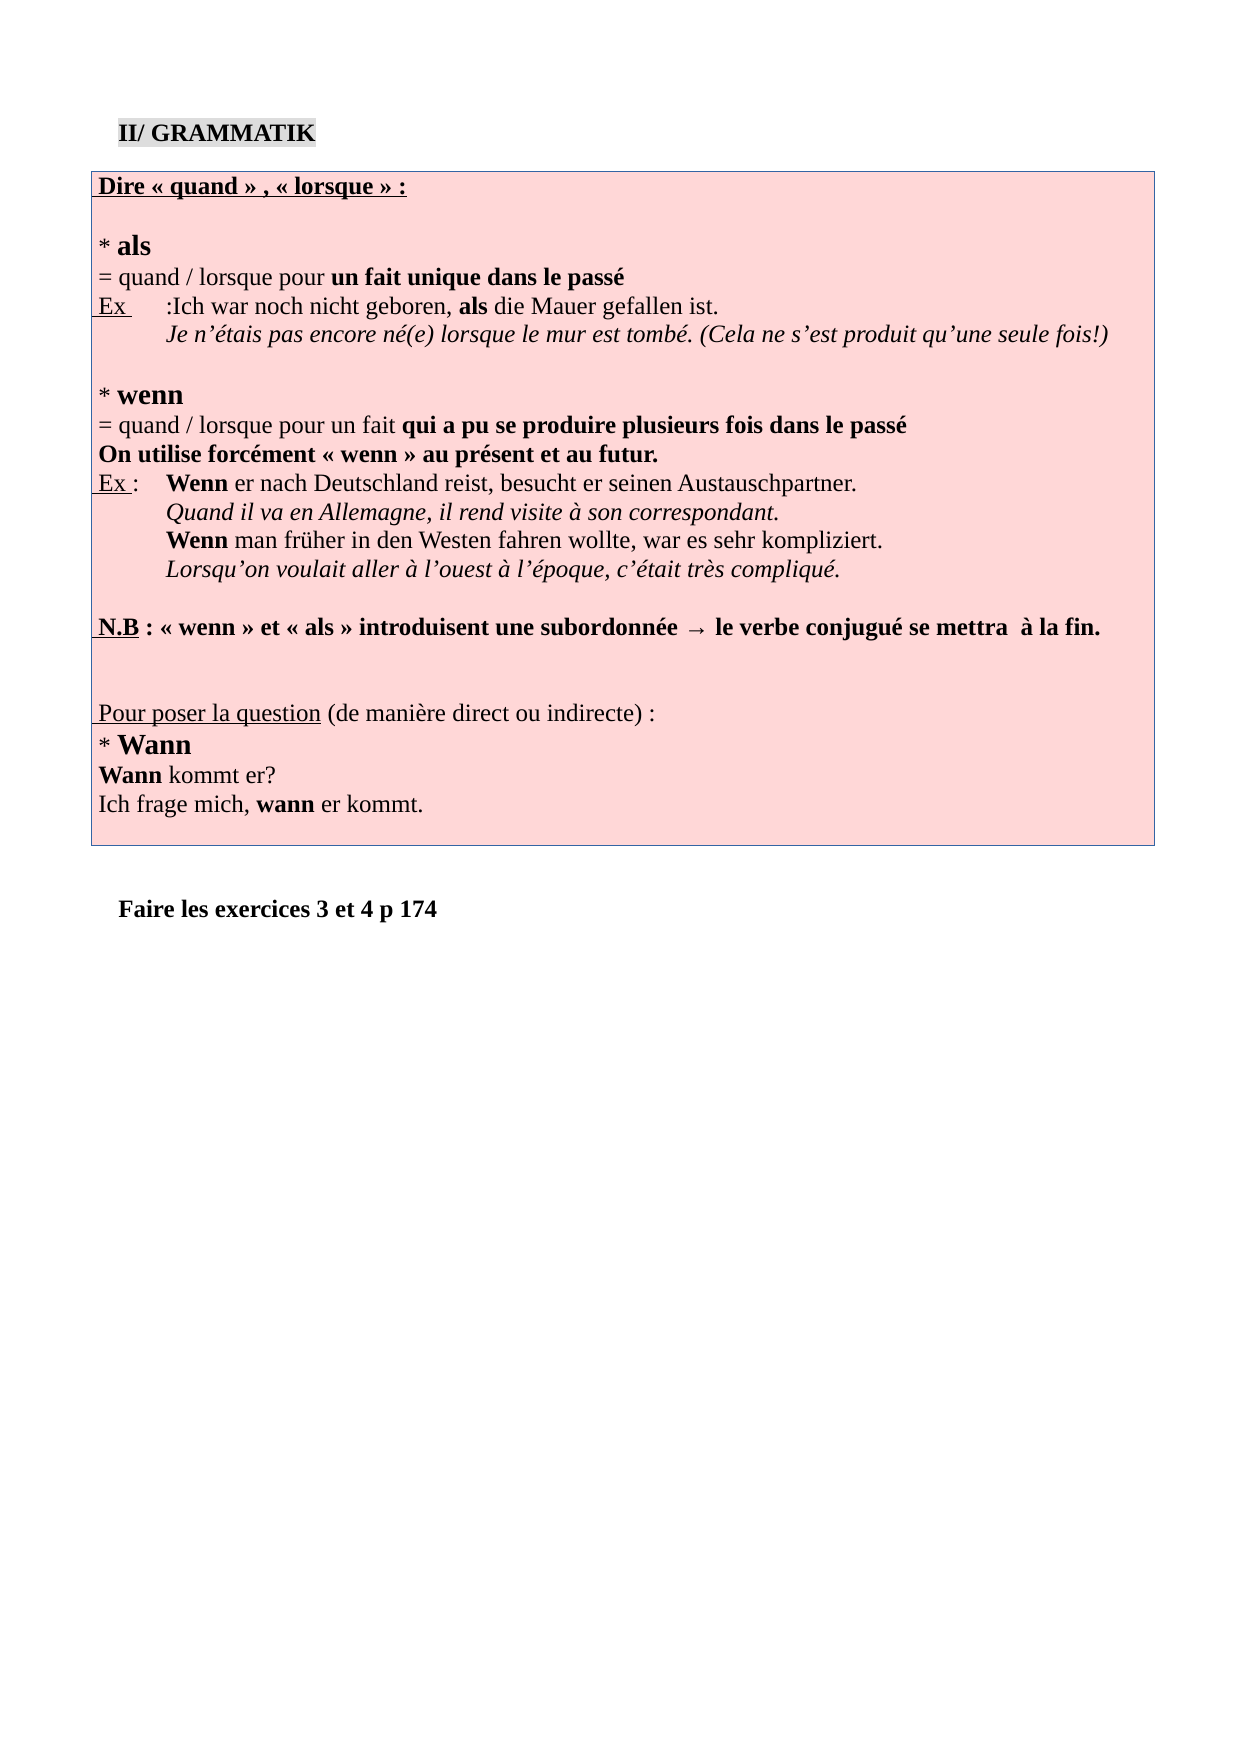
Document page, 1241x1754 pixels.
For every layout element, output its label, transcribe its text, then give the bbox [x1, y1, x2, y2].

text II/ GRAMMATIK [118, 118, 1122, 147]
text Faire les exercices 3 et 4 p 174 [118, 894, 1122, 923]
